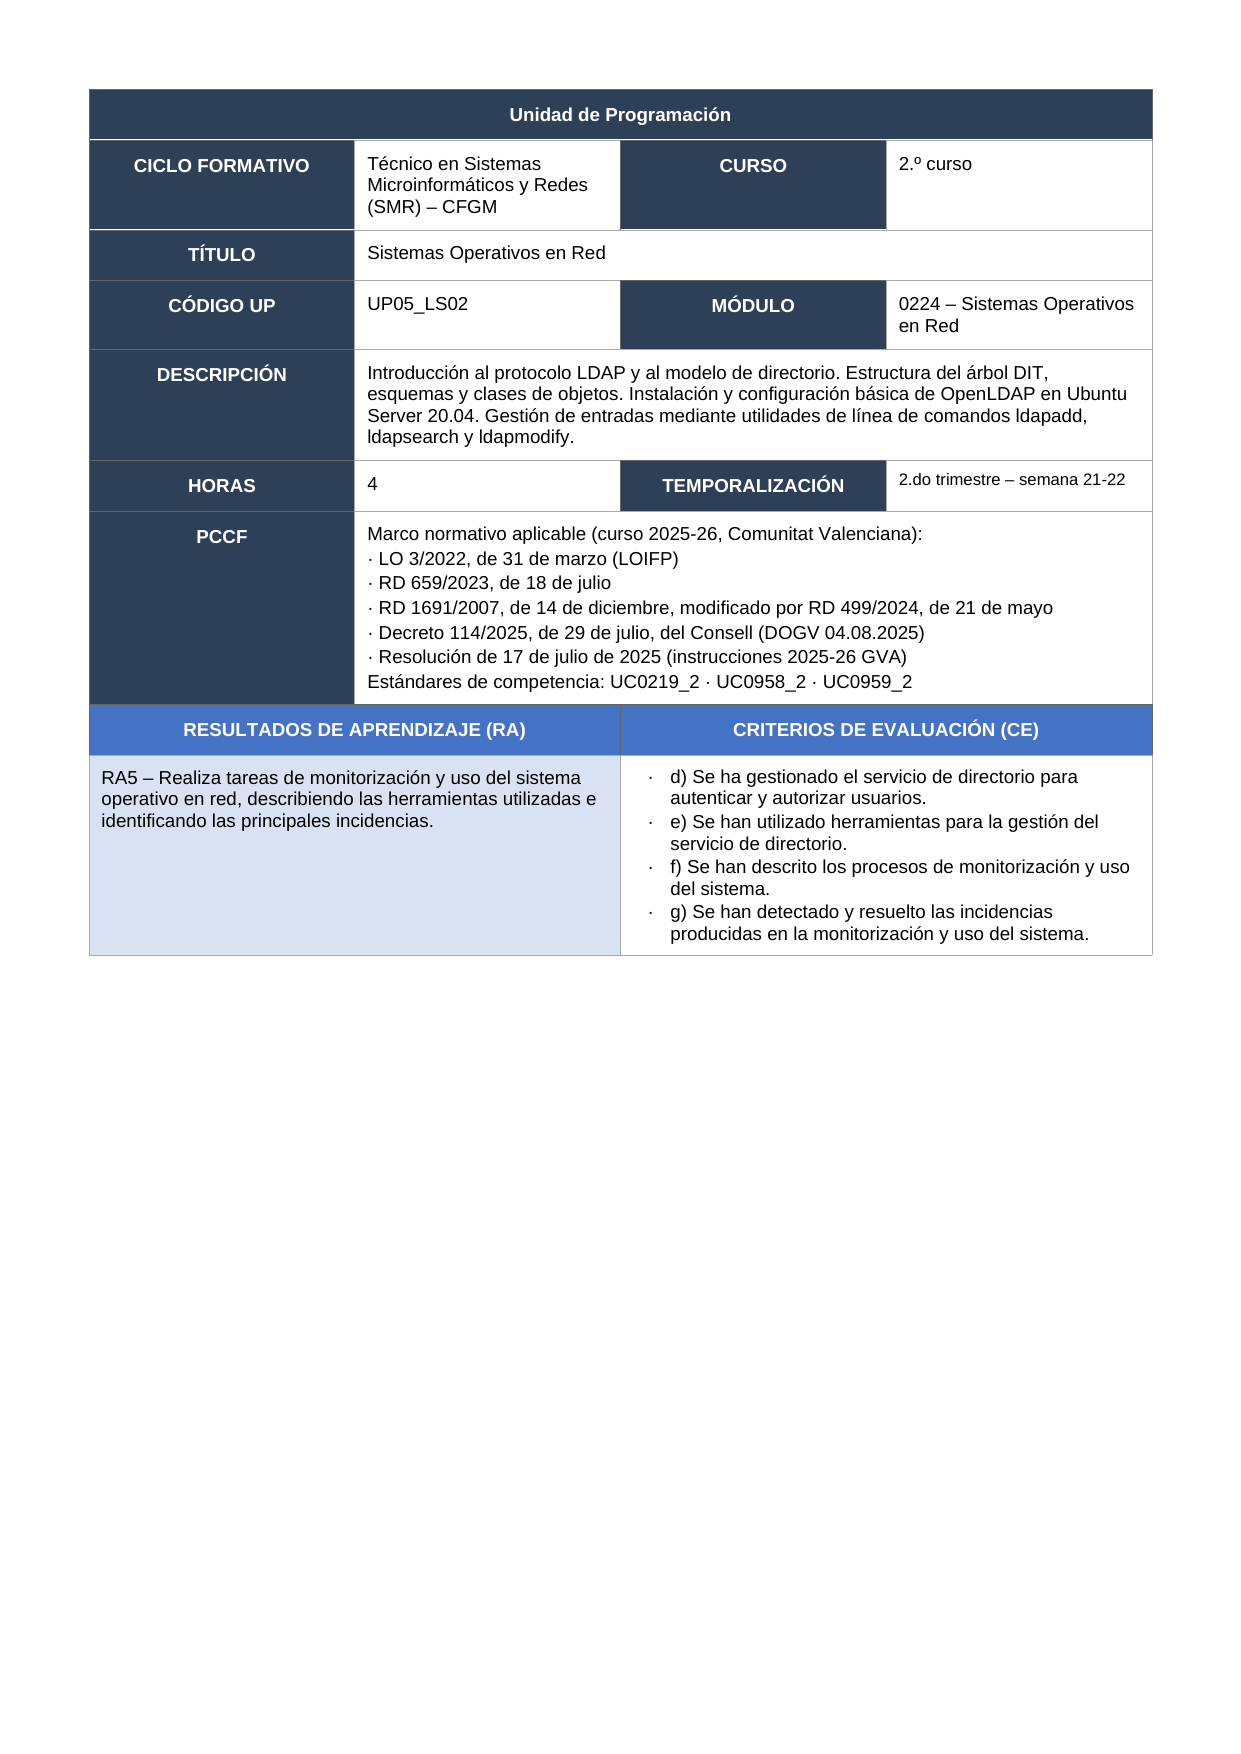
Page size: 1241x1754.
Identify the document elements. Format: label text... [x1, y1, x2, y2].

table_cell Técnico en Sistemas Microinformáticos y Redes (SMR) – CFGM [355, 141, 620, 229]
table_cell Sistemas Operativos en Red [355, 231, 1152, 280]
table_cell TEMPORALIZACIÓN [621, 461, 886, 511]
table_cell CICLO FORMATIVO [90, 141, 354, 229]
table_header Unidad de Programación [90, 90, 1152, 139]
table_cell UP05_LS02 [355, 281, 620, 349]
table_cell 0224 – Sistemas Operativos en Red [887, 281, 1152, 349]
table_cell RESULTADOS DE APRENDIZAJE (RA) [90, 705, 620, 755]
table_cell Introducción al protocolo LDAP y al modelo de directorio. Estructura del árbol DIT, esquemas y clases de objetos. Instalación y configuración básica de OpenLDAP en Ubuntu Server 20.04. Gestión de entradas mediante utilidades de línea de comandos ldapadd, ldapsearch y ldapmodify. [355, 350, 1152, 460]
table_cell d) Se ha gestionado el servicio de directorio para autenticar y autorizar usuarios. e) Se han utilizado herramientas para la gestión del servicio de directorio. f) Se han descrito los procesos de monitorización y uso del sistema. g) Se han detectado y resuelto las incidencias producidas en la monitorización y uso del sistema. [621, 756, 1152, 955]
table_cell 2.º curso [887, 141, 1152, 229]
table_cell PCCF [90, 512, 354, 704]
table_cell 4 [355, 461, 620, 511]
table_cell TÍTULO [90, 231, 354, 280]
table_cell 2.do trimestre – semana 21-22 [887, 461, 1152, 511]
table_cell CÓDIGO UP [90, 281, 354, 349]
table_cell CRITERIOS DE EVALUACIÓN (CE) [621, 705, 1152, 755]
table_cell RA5 – Realiza tareas de monitorización y uso del sistema operativo en red, describiendo las herramientas utilizadas e identificando las principales incidencias. [90, 756, 620, 955]
table_cell CURSO [621, 141, 886, 229]
table_cell MÓDULO [621, 281, 886, 349]
table_cell Marco normativo aplicable (curso 2025-26, Comunitat Valenciana): · LO 3/2022, de 31 de marzo (LOIFP) · RD 659/2023, de 18 de julio · RD 1691/2007, de 14 de diciembre, modificado por RD 499/2024, de 21 de mayo · Decreto 114/2025, de 29 de julio, del Consell (DOGV 04.08.2025) · Resolución de 17 de julio de 2025 (instrucciones 2025-26 GVA) Estándares de competencia: UC0219_2 · UC0958_2 · UC0959_2 [355, 512, 1152, 704]
table_cell HORAS [90, 461, 354, 511]
table_cell DESCRIPCIÓN [90, 350, 354, 460]
